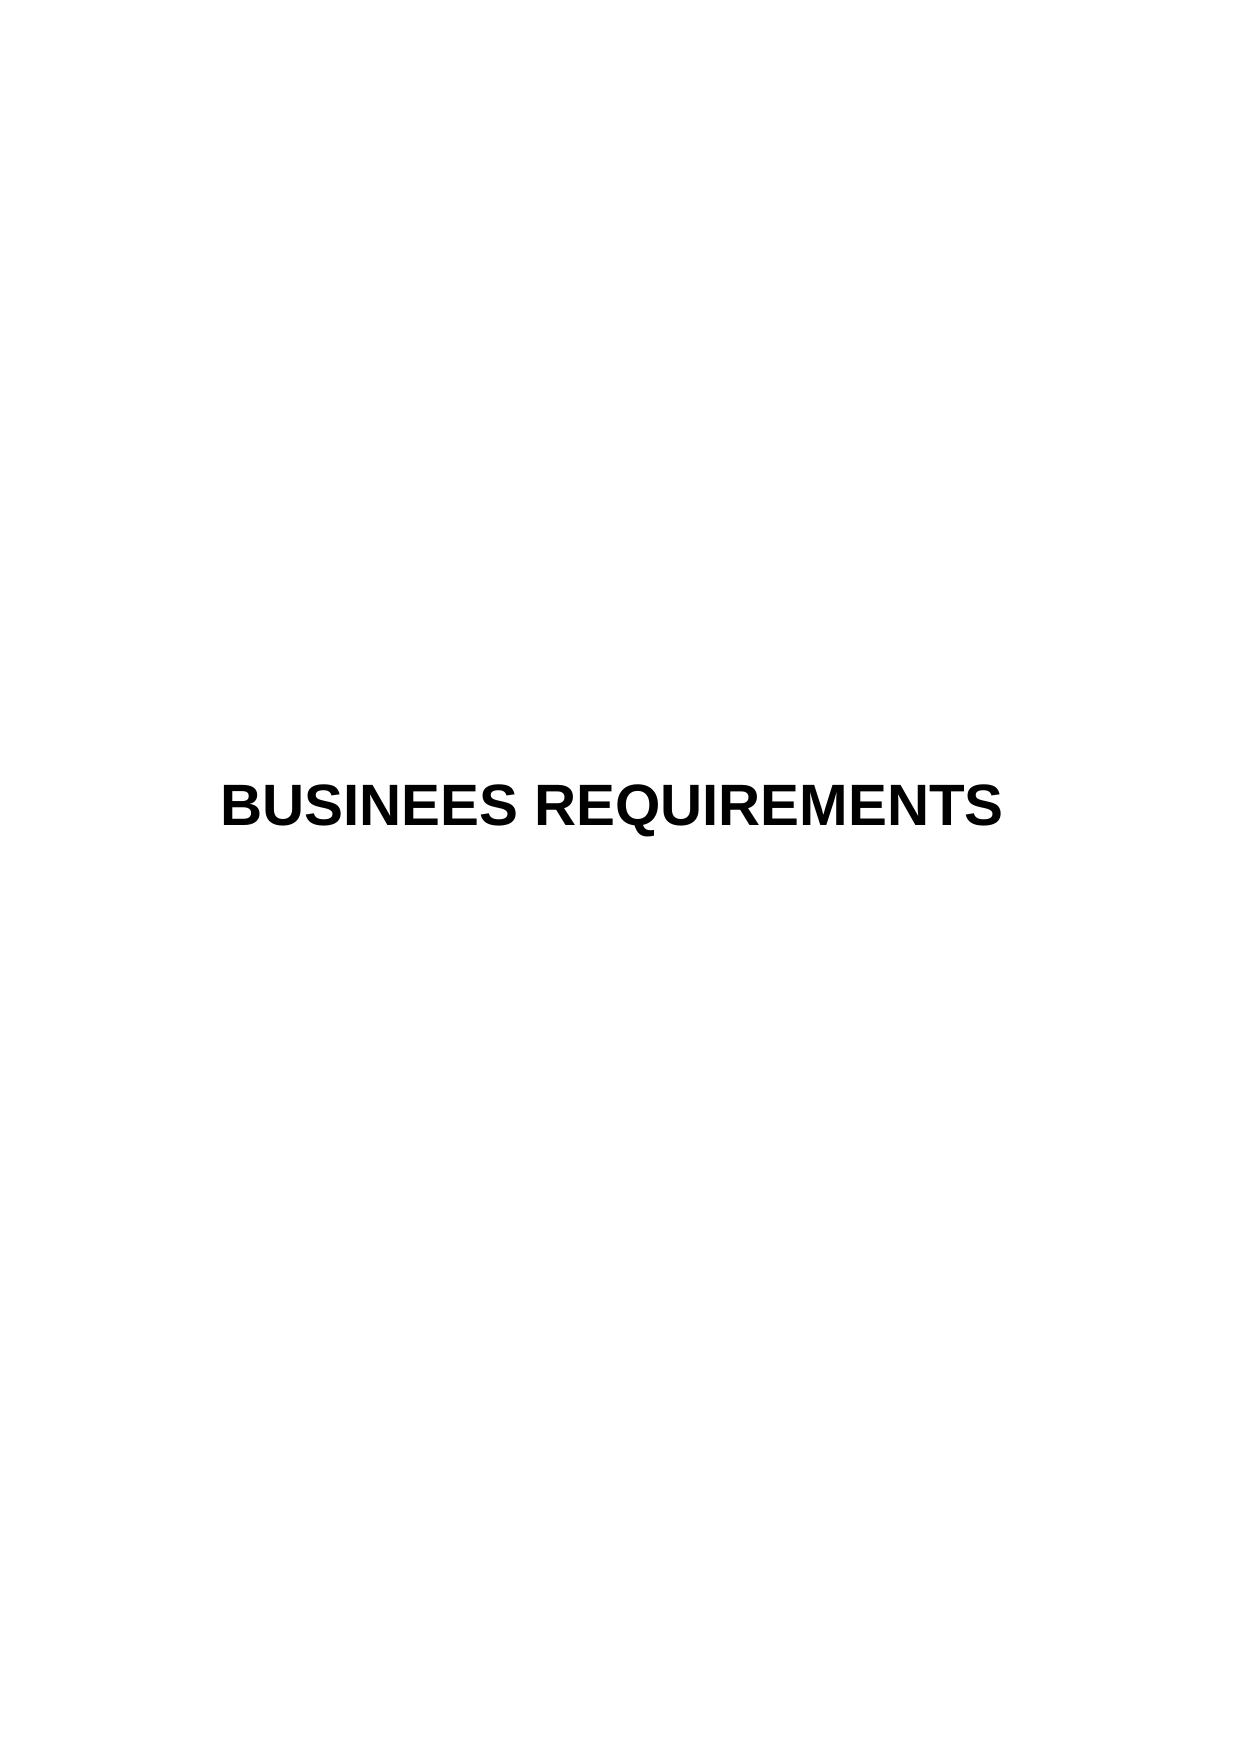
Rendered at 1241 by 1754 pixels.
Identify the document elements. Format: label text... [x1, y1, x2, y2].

title BUSINEES REQUIREMENTS [118, 771, 1122, 838]
